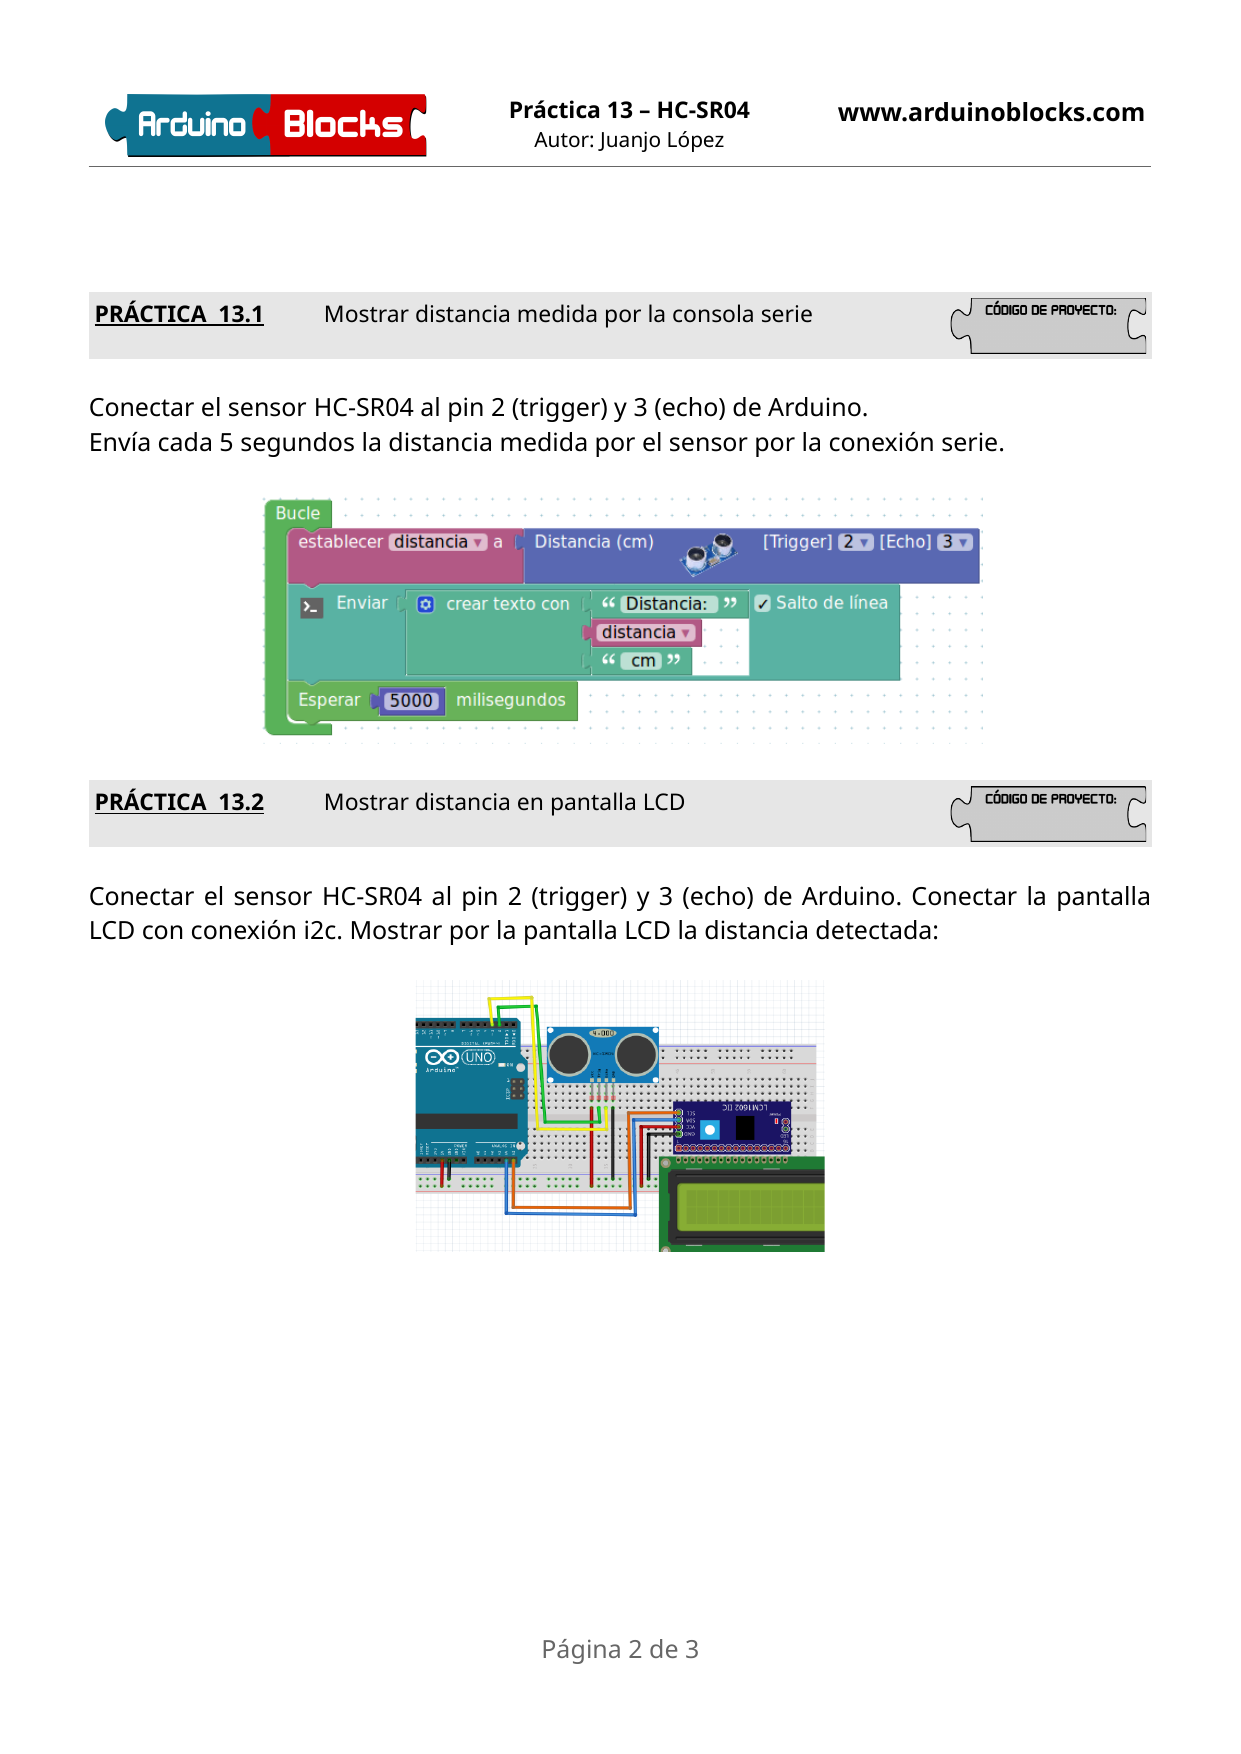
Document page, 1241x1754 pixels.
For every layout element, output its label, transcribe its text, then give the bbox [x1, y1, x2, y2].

text Envía cada 5 segundos la distancia medida por el sensor por la conexión serie. [88, 424, 1152, 458]
table_header PRÁCTICA 13.1 [89, 292, 318, 359]
picture [950, 298, 1147, 354]
picture [257, 492, 983, 744]
table_header [89, 975, 1152, 1257]
text Conectar el sensor HC-SR04 al pin 2 (trigger) y 3 (echo) de Arduino. Conectar la pantalla LCD con conexión i2c. Mostrar por la pantalla LCD la distancia detectada: [88, 878, 1152, 946]
table_header [945, 780, 1152, 847]
table_header [89, 487, 1152, 749]
picture [950, 786, 1147, 842]
table_header [945, 292, 1152, 359]
text Conectar el sensor HC-SR04 al pin 2 (trigger) y 3 (echo) de Arduino. [88, 390, 1152, 424]
table_header Mostrar distancia medida por la consola serie [318, 292, 945, 359]
picture [105, 94, 427, 157]
table_header PRÁCTICA 13.2 [89, 780, 318, 847]
picture [415, 980, 825, 1252]
table_header Mostrar distancia en pantalla LCD [318, 780, 945, 847]
